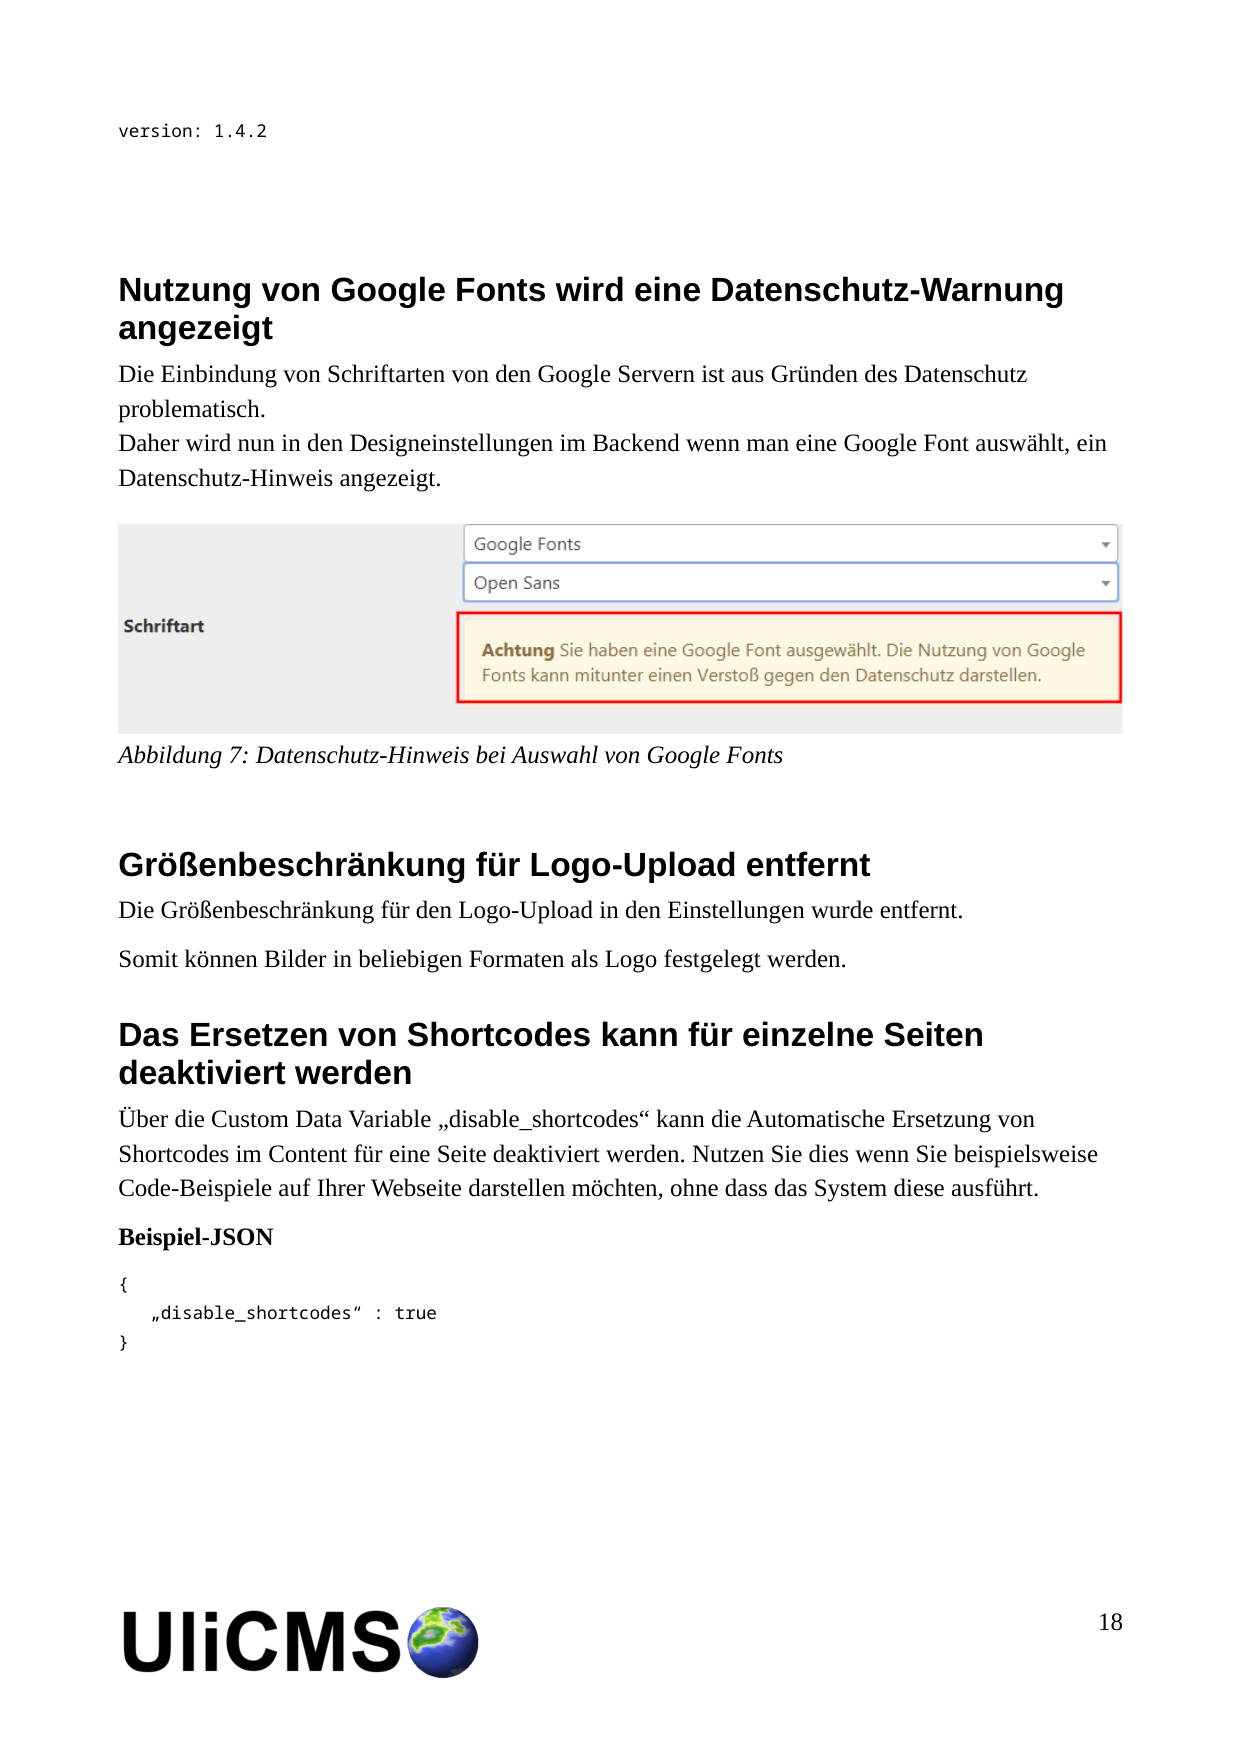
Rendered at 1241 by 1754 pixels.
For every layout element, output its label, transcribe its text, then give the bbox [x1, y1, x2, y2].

subtitle Das Ersetzen von Shortcodes kann für einzelne Seiten deaktiviert werden [118, 1014, 1123, 1092]
picture [118, 524, 1123, 735]
text Somit können Bilder in beliebigen Formaten als Logo festgelegt werden. [118, 944, 1123, 973]
text Beispiel-JSON [118, 1222, 1123, 1251]
subtitle Größenbeschränkung für Logo-Upload entfernt [118, 844, 1123, 883]
text Über die Custom Data Variable „disable_shortcodes“ kann die Automatische Ersetzung von Shortcodes im Content für eine Seite deaktiviert werden. Nutzen Sie dies wenn Sie beispielsweise Code-Beispiele auf Ihrer Webseite darstellen möchten, ohne dass das System diese ausführt. [118, 1104, 1123, 1202]
text version: 1.4.2 [118, 118, 1123, 142]
text Die Einbindung von Schriftarten von den Google Servern ist aus Gründen des Datenschutz problematisch. Daher wird nun in den Designeinstellungen im Backend wenn man eine Google Font auswählt, ein Datenschutz-Hinweis angezeigt. [118, 359, 1123, 492]
picture [118, 1607, 479, 1681]
subtitle Nutzung von Google Fonts wird eine Datenschutz-Warnung angezeigt [118, 269, 1123, 347]
text Abbildung 7: Datenschutz-Hinweis bei Auswahl von Google Fonts [118, 735, 1123, 769]
text Die Größenbeschränkung für den Logo-Upload in den Einstellungen wurde entfernt. [118, 896, 1123, 924]
text { „disable_shortcodes“ : true } [118, 1271, 1123, 1353]
